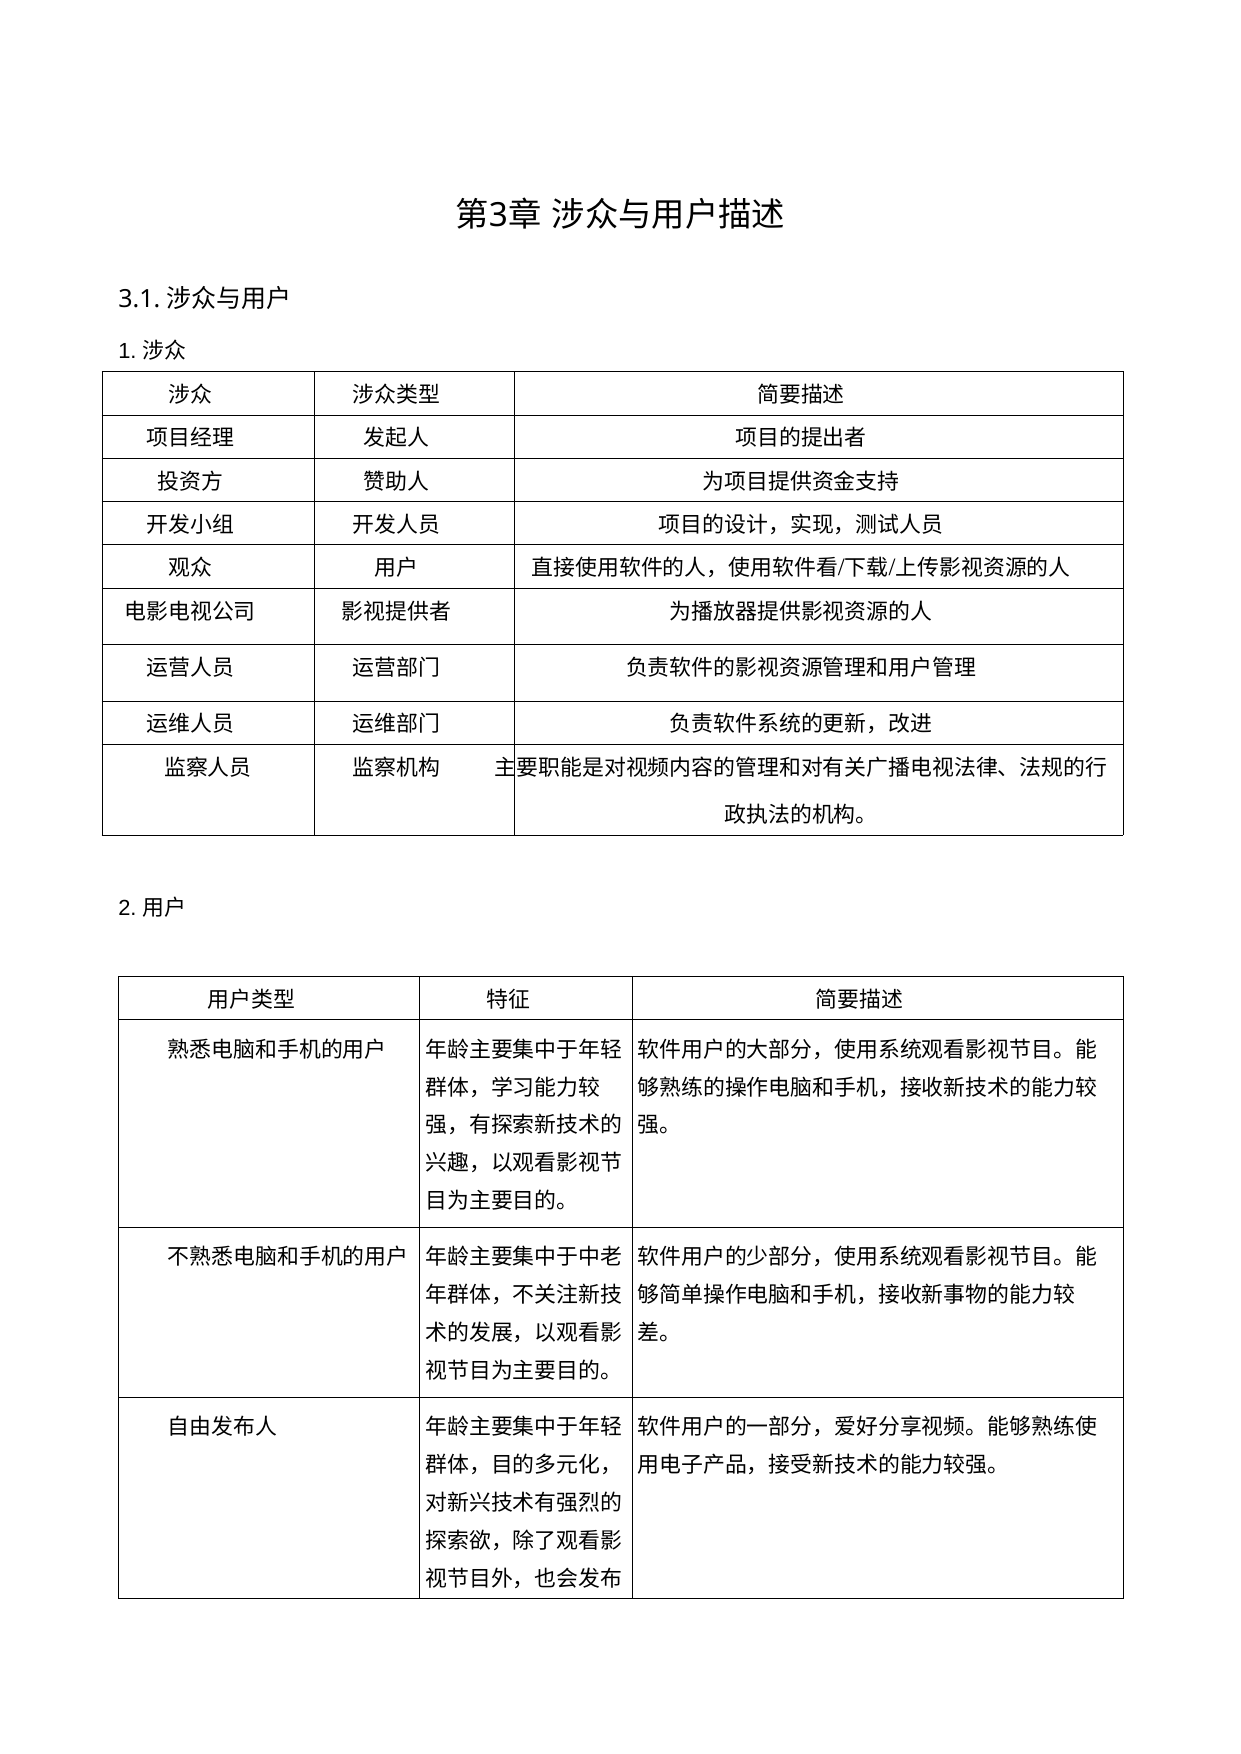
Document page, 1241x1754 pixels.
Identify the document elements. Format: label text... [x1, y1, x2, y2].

table_cell 负责软件系统的更新，改进 [515, 702, 1123, 744]
table_header 简要描述 [633, 977, 1123, 1019]
table_cell 软件用户的少部分，使用系统观看影视节目。能够简单操作电脑和手机，接收新事物的能力较差。 [633, 1228, 1123, 1397]
table_cell 负责软件的影视资源管理和用户管理 [515, 645, 1123, 701]
table_header 用户类型 [119, 977, 419, 1019]
table_cell 监察机构 [315, 745, 514, 834]
table_cell 软件用户的一部分，爱好分享视频。能够熟练使用电子产品，接受新技术的能力较强。 [633, 1398, 1123, 1598]
table_cell 开发小组 [103, 502, 314, 544]
table_cell 主要职能是对视频内容的管理和对有关广播电视法律、法规的行政执法的机构。 [515, 745, 1123, 834]
table_cell 直接使用软件的人，使用软件看/下载/上传影视资源的人 [515, 545, 1123, 588]
table_cell 影视提供者 [315, 589, 514, 644]
table_cell 软件用户的大部分，使用系统观看影视节目。能够熟练的操作电脑和手机，接收新技术的能力较强。 [633, 1020, 1123, 1227]
subtitle 涉众与用户 [118, 278, 1122, 314]
table_cell 运营人员 [103, 645, 314, 701]
table_cell 项目的设计，实现，测试人员 [515, 502, 1123, 544]
table_cell 为播放器提供影视资源的人 [515, 589, 1123, 644]
table_cell 年龄主要集中于中老年群体，不关注新技术的发展，以观看影视节目为主要目的。 [420, 1228, 632, 1397]
table_cell 项目的提出者 [515, 416, 1123, 458]
table_cell 运维人员 [103, 702, 314, 744]
table_cell 用户 [315, 545, 514, 588]
table_cell 赞助人 [315, 459, 514, 501]
table_header 特征 [420, 977, 632, 1019]
table_cell 运营部门 [315, 645, 514, 701]
table_cell 电影电视公司 [103, 589, 314, 644]
table_cell 监察人员 [103, 745, 314, 834]
table_header 涉众 [103, 372, 314, 414]
table_cell 自由发布人 [119, 1398, 419, 1598]
table_header 涉众类型 [315, 372, 514, 414]
table_cell 观众 [103, 545, 314, 588]
table_cell 为项目提供资金支持 [515, 459, 1123, 501]
table_cell 运维部门 [315, 702, 514, 744]
table_cell 不熟悉电脑和手机的用户 [119, 1228, 419, 1397]
table_cell 年龄主要集中于年轻群体，学习能力较强，有探索新技术的兴趣，以观看影视节目为主要目的。 [420, 1020, 632, 1227]
table_cell 熟悉电脑和手机的用户 [119, 1020, 419, 1227]
table_cell 投资方 [103, 459, 314, 501]
table_cell 开发人员 [315, 502, 514, 544]
table_cell 年龄主要集中于年轻群体，目的多元化，对新兴技术有强烈的探索欲，除了观看影视节目外，也会发布 [420, 1398, 632, 1598]
subtitle 涉众 [118, 333, 1122, 365]
table_cell 项目经理 [103, 416, 314, 458]
table_cell 发起人 [315, 416, 514, 458]
subtitle 用户 [118, 889, 1122, 921]
subtitle 涉众与用户描述 [118, 188, 1122, 236]
table_header 简要描述 [515, 372, 1123, 414]
